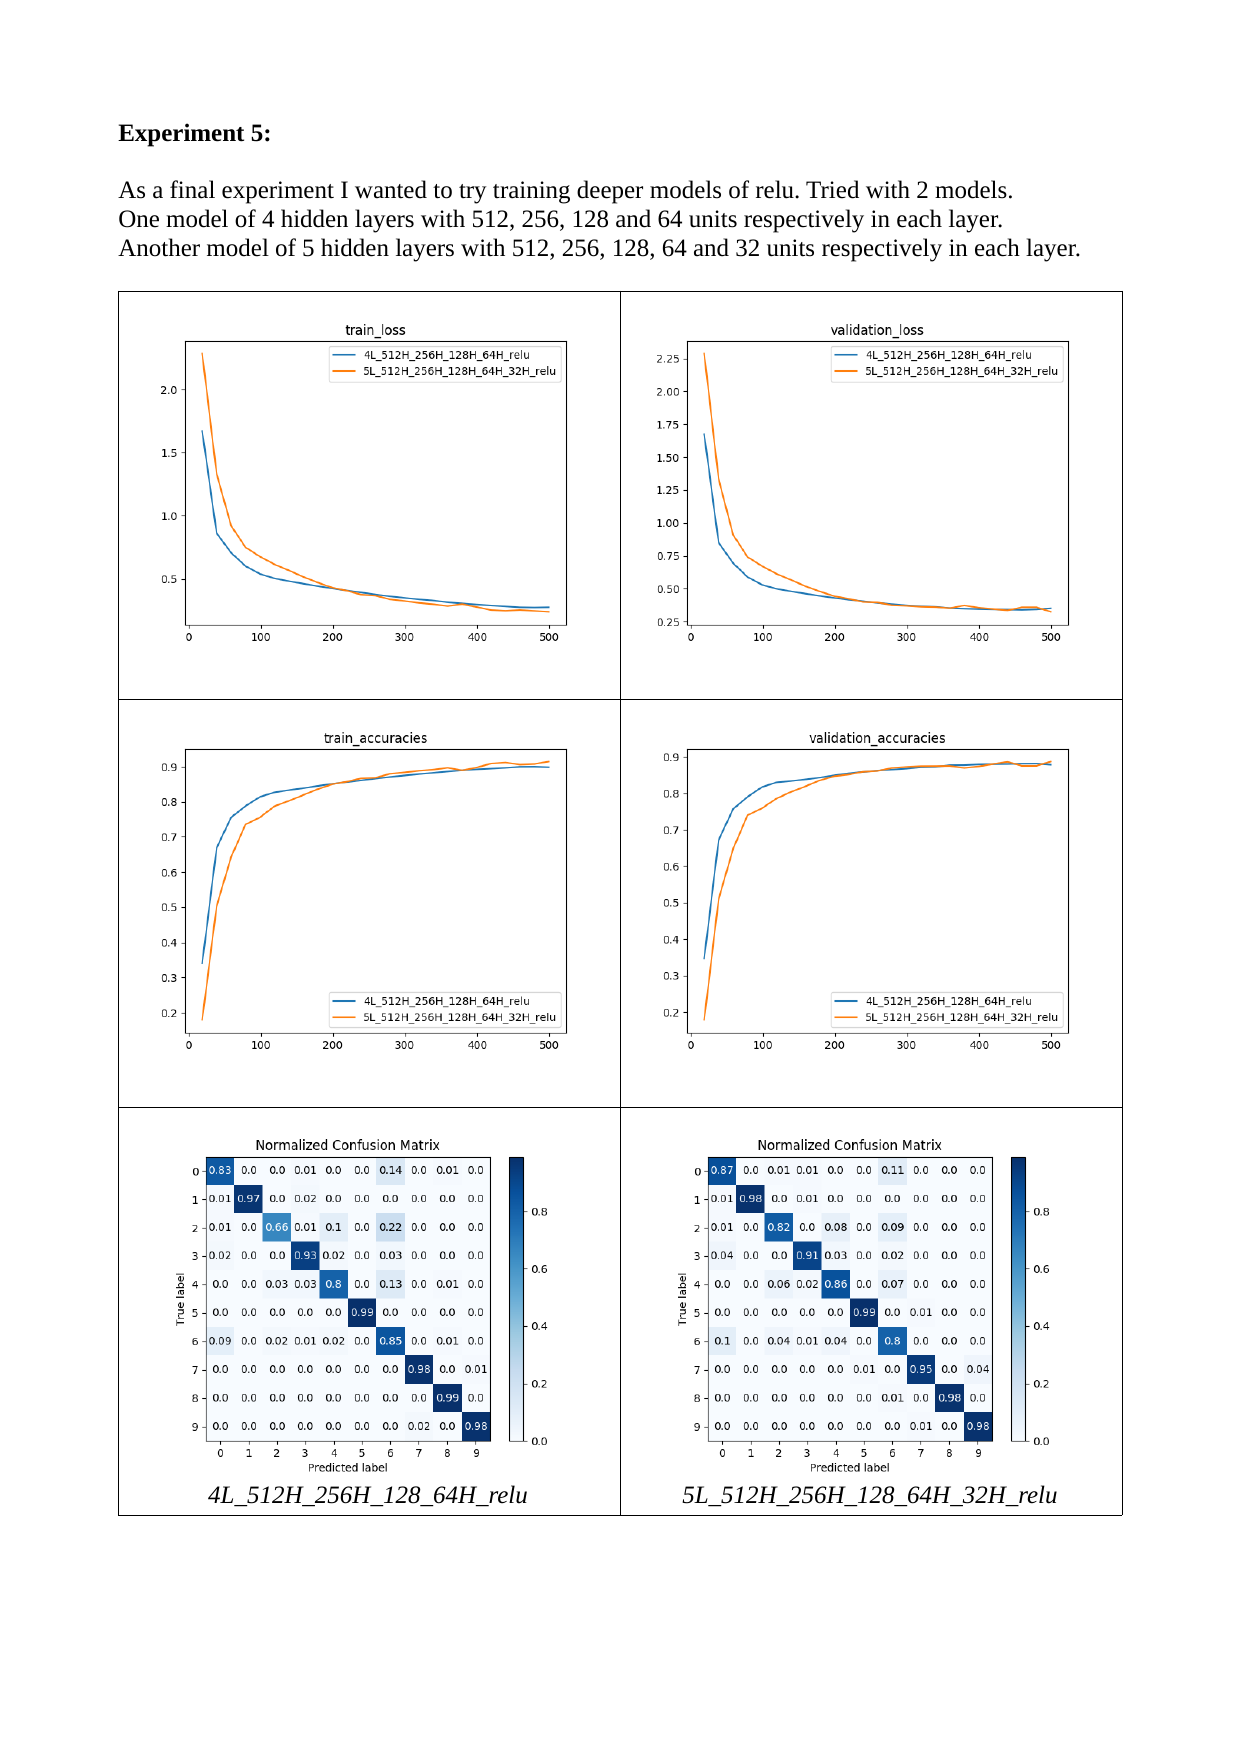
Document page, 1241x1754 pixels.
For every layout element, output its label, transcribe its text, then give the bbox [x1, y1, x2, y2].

table_cell 5L_512H_256H_128_64H_32H_relu [621, 1108, 1122, 1515]
table_cell 4L_512H_256H_128_64H_relu [119, 1108, 620, 1515]
text Experiment 5: [118, 118, 1122, 147]
picture [123, 1112, 615, 1481]
picture [123, 296, 615, 665]
table_cell [119, 700, 620, 1107]
text As a final experiment I wanted to try training deeper models of relu. Tried with 2 models. [118, 176, 1122, 204]
text Another model of 5 hidden layers with 512, 256, 128, 64 and 32 units respectively in each layer. [118, 233, 1122, 262]
picture [625, 1112, 1117, 1481]
picture [123, 704, 615, 1073]
table_header [119, 292, 620, 699]
picture [625, 704, 1117, 1073]
table_cell [621, 700, 1122, 1107]
text One model of 4 hidden layers with 512, 256, 128 and 64 units respectively in each layer. [118, 204, 1122, 233]
table_header [621, 292, 1122, 699]
picture [625, 296, 1117, 665]
